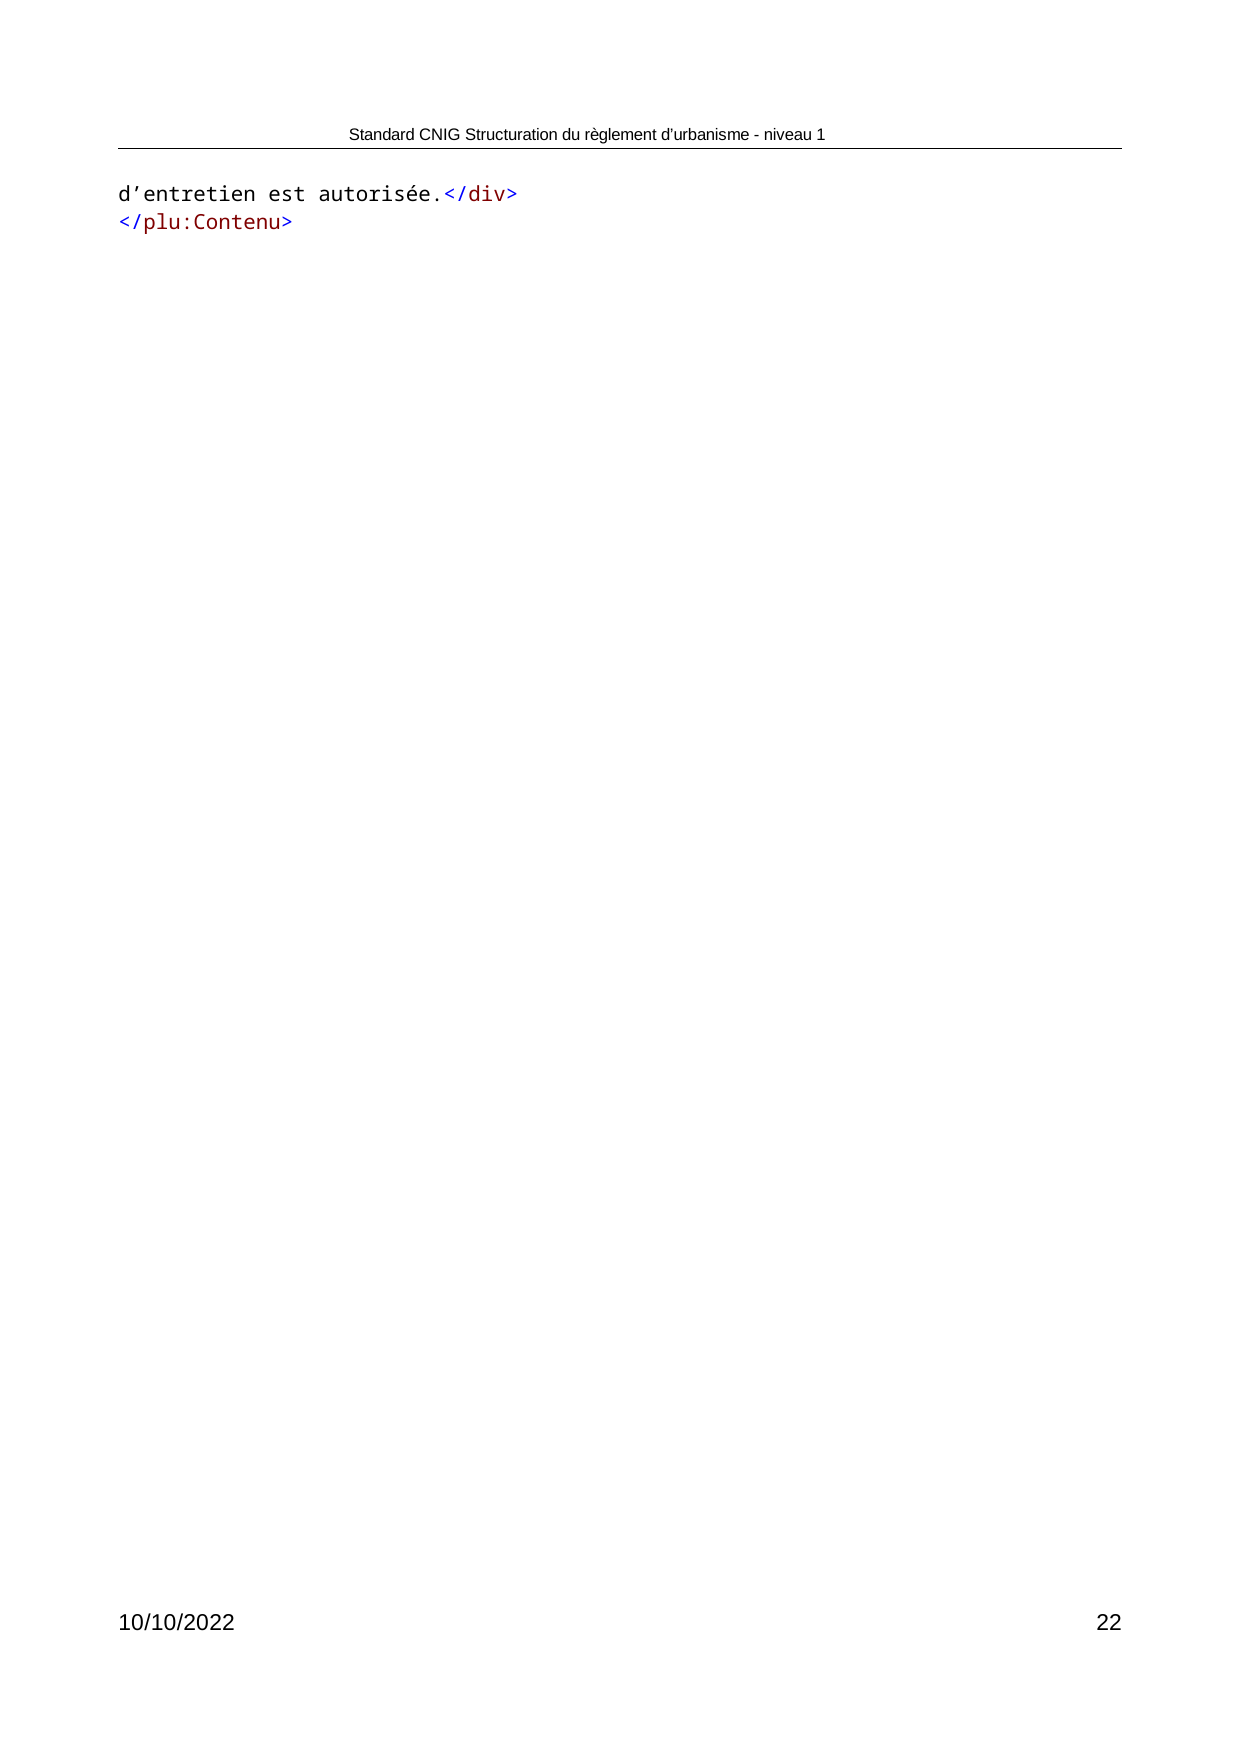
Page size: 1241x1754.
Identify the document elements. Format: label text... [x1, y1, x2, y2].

text d’entretien est autorisée.</div> [118, 178, 1122, 207]
text </plu:Contenu> [118, 207, 1122, 236]
